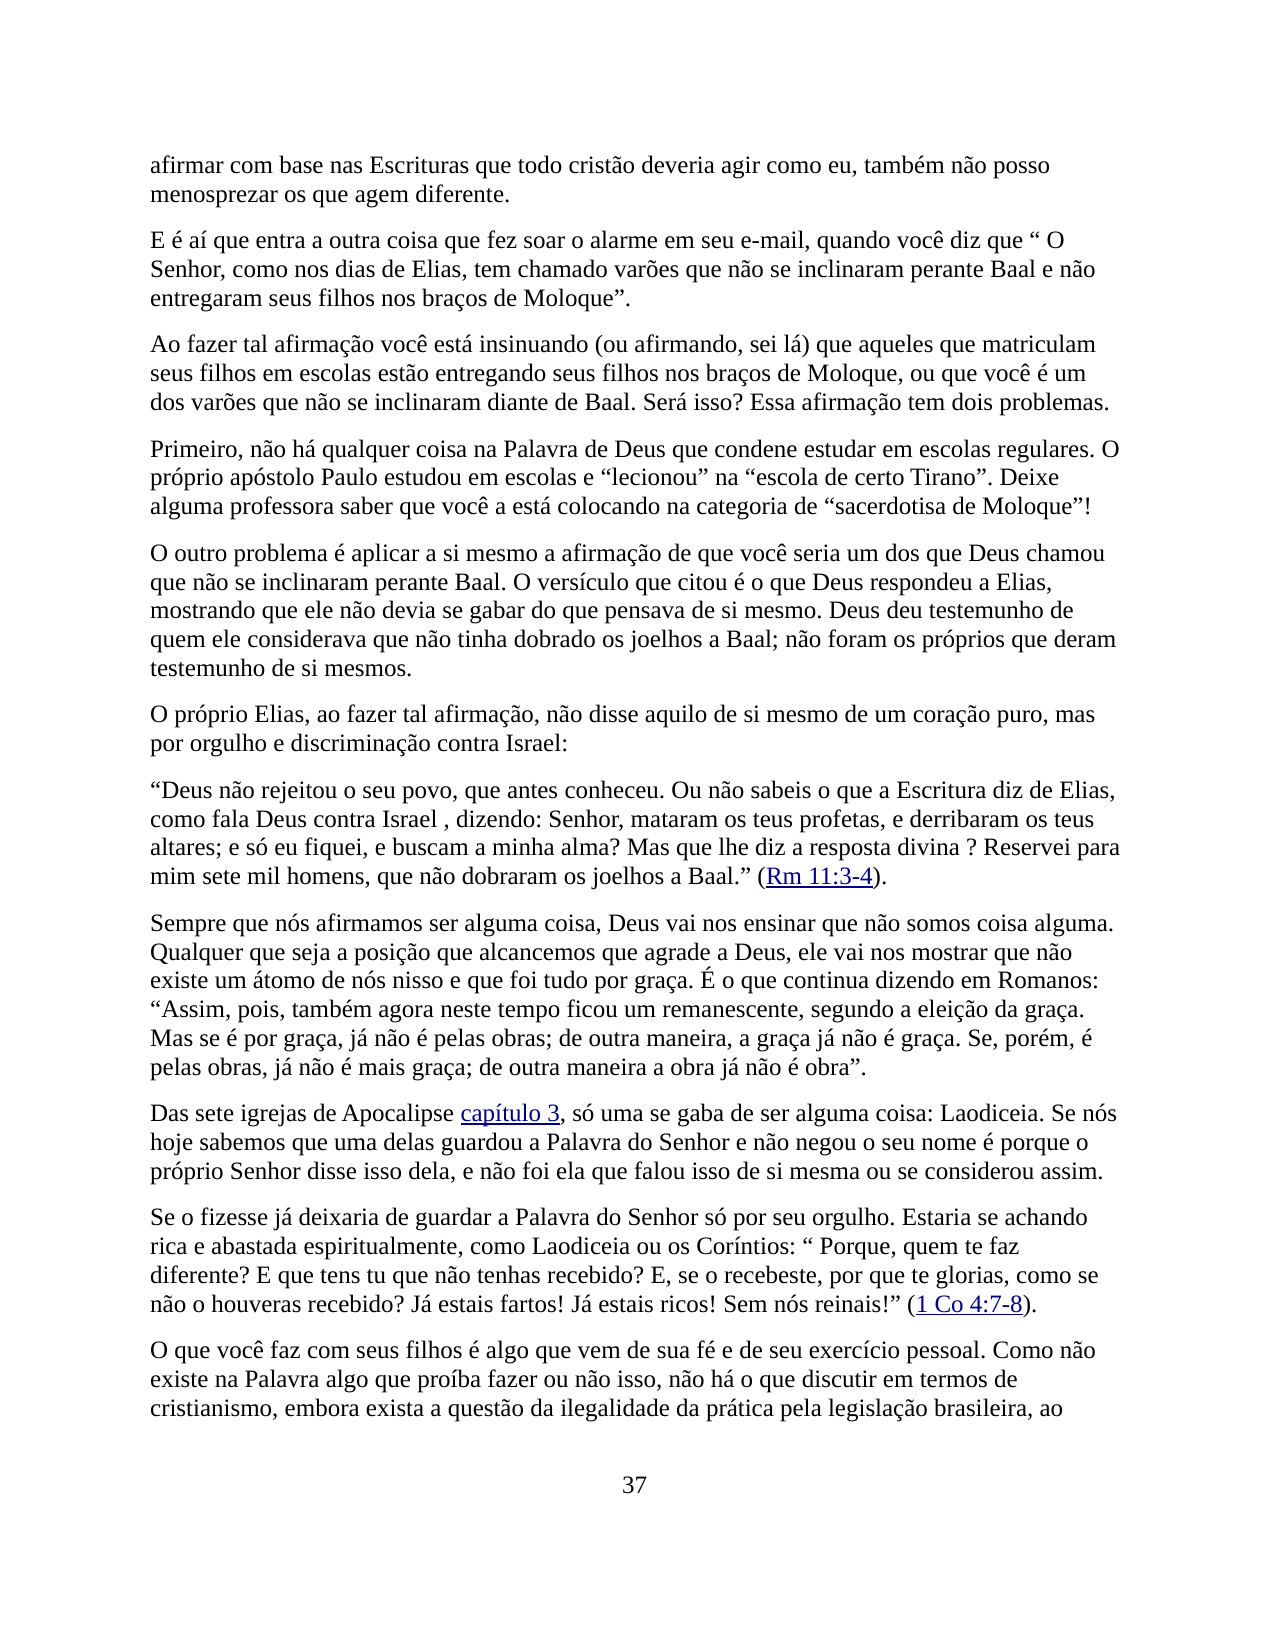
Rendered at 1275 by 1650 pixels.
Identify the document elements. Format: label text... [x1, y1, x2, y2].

text afirmar com base nas Escrituras que todo cristão deveria agir como eu, também não posso menosprezar os que agem diferente. [150, 150, 1125, 207]
text Se o fizesse já deixaria de guardar a Palavra do Senhor só por seu orgulho. Estaria se achando rica e abastada espiritualmente, como Laodiceia ou os Coríntios: “ Porque, quem te faz diferente? E que tens tu que não tenhas recebido? E, se o recebeste, por que te glorias, como se não o houveras recebido? Já estais fartos! Já estais ricos! Sem nós reinais!” (1 Co 4:7-8). [150, 1202, 1125, 1317]
text O que você faz com seus filhos é algo que vem de sua fé e de seu exercício pessoal. Como não existe na Palavra algo que proíba fazer ou não isso, não há o que discutir em termos de cristianismo, embora exista a questão da ilegalidade da prática pela legislação brasileira, ao [150, 1335, 1125, 1422]
text Ao fazer tal afirmação você está insinuando (ou afirmando, sei lá) que aqueles que matriculam seus filhos em escolas estão entregando seus filhos nos braços de Moloque, ou que você é um dos varões que não se inclinaram diante de Baal. Será isso? Essa afirmação tem dois problemas. [150, 329, 1125, 416]
text O próprio Elias, ao fazer tal afirmação, não disse aquilo de si mesmo de um coração puro, mas por orgulho e discriminação contra Israel: [150, 699, 1125, 757]
text Primeiro, não há qualquer coisa na Palavra de Deus que condene estudar em escolas regulares. O próprio apóstolo Paulo estudou em escolas e “lecionou” na “escola de certo Tirano”. Deixe alguma professora saber que você a está colocando na categoria de “sacerdotisa de Moloque”! [150, 434, 1125, 520]
text O outro problema é aplicar a si mesmo a afirmação de que você seria um dos que Deus chamou que não se inclinaram perante Baal. O versículo que citou é o que Deus respondeu a Elias, mostrando que ele não devia se gabar do que pensava de si mesmo. Deus deu testemunho de quem ele considerava que não tinha dobrado os joelhos a Baal; não foram os próprios que deram testemunho de si mesmos. [150, 538, 1125, 682]
text Das sete igrejas de Apocalipse capítulo 3, só uma se gaba de ser alguma coisa: Laodiceia. Se nós hoje sabemos que uma delas guardou a Palavra do Senhor e não negou o seu nome é porque o próprio Senhor disse isso dela, e não foi ela que falou isso de si mesma ou se considerou assim. [150, 1098, 1125, 1184]
text E é aí que entra a outra coisa que fez soar o alarme em seu e-mail, quando você diz que “ O Senhor, como nos dias de Elias, tem chamado varões que não se inclinaram perante Baal e não entregaram seus filhos nos braços de Moloque”. [150, 225, 1125, 312]
text “Deus não rejeitou o seu povo, que antes conheceu. Ou não sabeis o que a Escritura diz de Elias, como fala Deus contra Israel , dizendo: Senhor, mataram os teus profetas, e derribaram os teus altares; e só eu fiquei, e buscam a minha alma? Mas que lhe diz a resposta divina ? Reservei para mim sete mil homens, que não dobraram os joelhos a Baal.” (Rm 11:3-4). [150, 775, 1125, 890]
text Sempre que nós afirmamos ser alguma coisa, Deus vai nos ensinar que não somos coisa alguma. Qualquer que seja a posição que alcancemos que agrade a Deus, ele vai nos mostrar que não existe um átomo de nós nisso e que foi tudo por graça. É o que continua dizendo em Romanos: “Assim, pois, também agora neste tempo ficou um remanescente, segundo a eleição da graça. Mas se é por graça, já não é pelas obras; de outra maneira, a graça já não é graça. Se, porém, é pelas obras, já não é mais graça; de outra maneira a obra já não é obra”. [150, 908, 1125, 1080]
